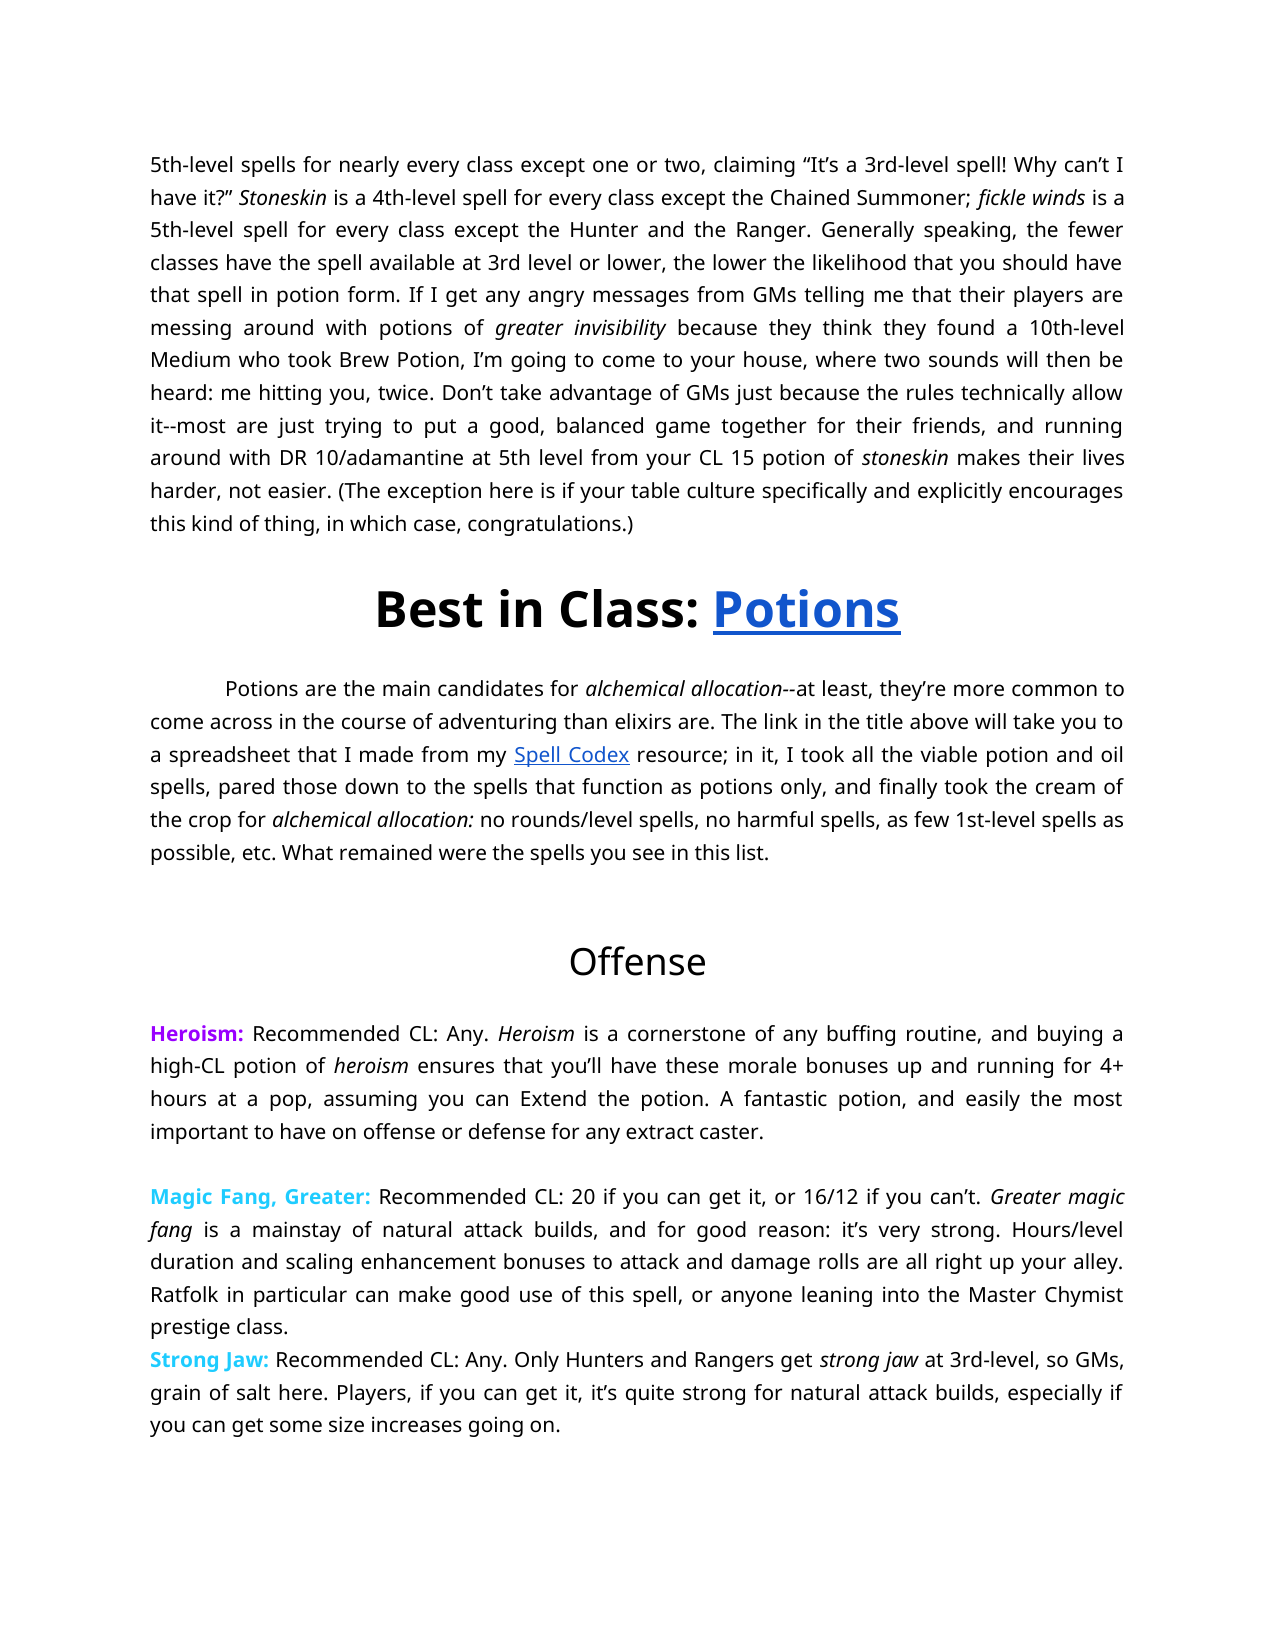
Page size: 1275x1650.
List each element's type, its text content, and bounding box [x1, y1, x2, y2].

text Heroism: Recommended CL: Any. Heroism is a cornerstone of any buffing routine, and buying a high-CL potion of heroism ensures that you’ll have these morale bonuses up and running for 4+ hours at a pop, assuming you can Extend the potion. A fantastic potion, and easily the most important to have on offense or defense for any extract caster. [150, 1019, 1125, 1145]
text 5th-level spells for nearly every class except one or two, claiming “It’s a 3rd-level spell! Why can’t I have it?” Stoneskin is a 4th-level spell for every class except the Chained Summoner; fickle winds is a 5th-level spell for every class except the Hunter and the Ranger. Generally speaking, the fewer classes have the spell available at 3rd level or lower, the lower the likelihood that you should have that spell in potion form. If I get any angry messages from GMs telling me that their players are messing around with potions of greater invisibility because they think they found a 10th-level Medium who took Brew Potion, I’m going to come to your house, where two sounds will then be heard: me hitting you, twice. Don’t take advantage of GMs just because the rules technically allow it--most are just trying to put a good, balanced game together for their friends, and running around with DR 10/adamantine at 5th level from your CL 15 potion of stoneskin makes their lives harder, not easier. (The exception here is if your table culture specifically and explicitly encourages this kind of thing, in which case, congratulations.) [150, 150, 1125, 537]
text Magic Fang, Greater: Recommended CL: 20 if you can get it, or 16/12 if you can’t. Greater magic fang is a mainstay of natural attack builds, and for good reason: it’s very strong. Hours/level duration and scaling enhancement bonuses to attack and damage rolls are all right up your alley. Ratfolk in particular can make good use of this spell, or anyone leaning into the Master Chymist prestige class. [150, 1182, 1125, 1341]
subtitle Offense [150, 935, 1125, 986]
text Potions are the main candidates for alchemical allocation--at least, they’re more common to come across in the course of adventuring than elixirs are. The link in the title above will take you to a spreadsheet that I made from my Spell Codex resource; in it, I took all the viable potion and oil spells, pared those down to the spells that function as potions only, and finally took the cream of the crop for alchemical allocation: no rounds/level spells, no harmful spells, as few 1st-level spells as possible, etc. What remained were the spells you see in this list. [150, 674, 1125, 866]
subtitle Best in Class: Potions [150, 574, 1125, 642]
text Strong Jaw: Recommended CL: Any. Only Hunters and Rangers get strong jaw at 3rd-level, so GMs, grain of salt here. Players, if you can get it, it’s quite strong for natural attack builds, especially if you can get some size increases going on. [150, 1345, 1125, 1439]
